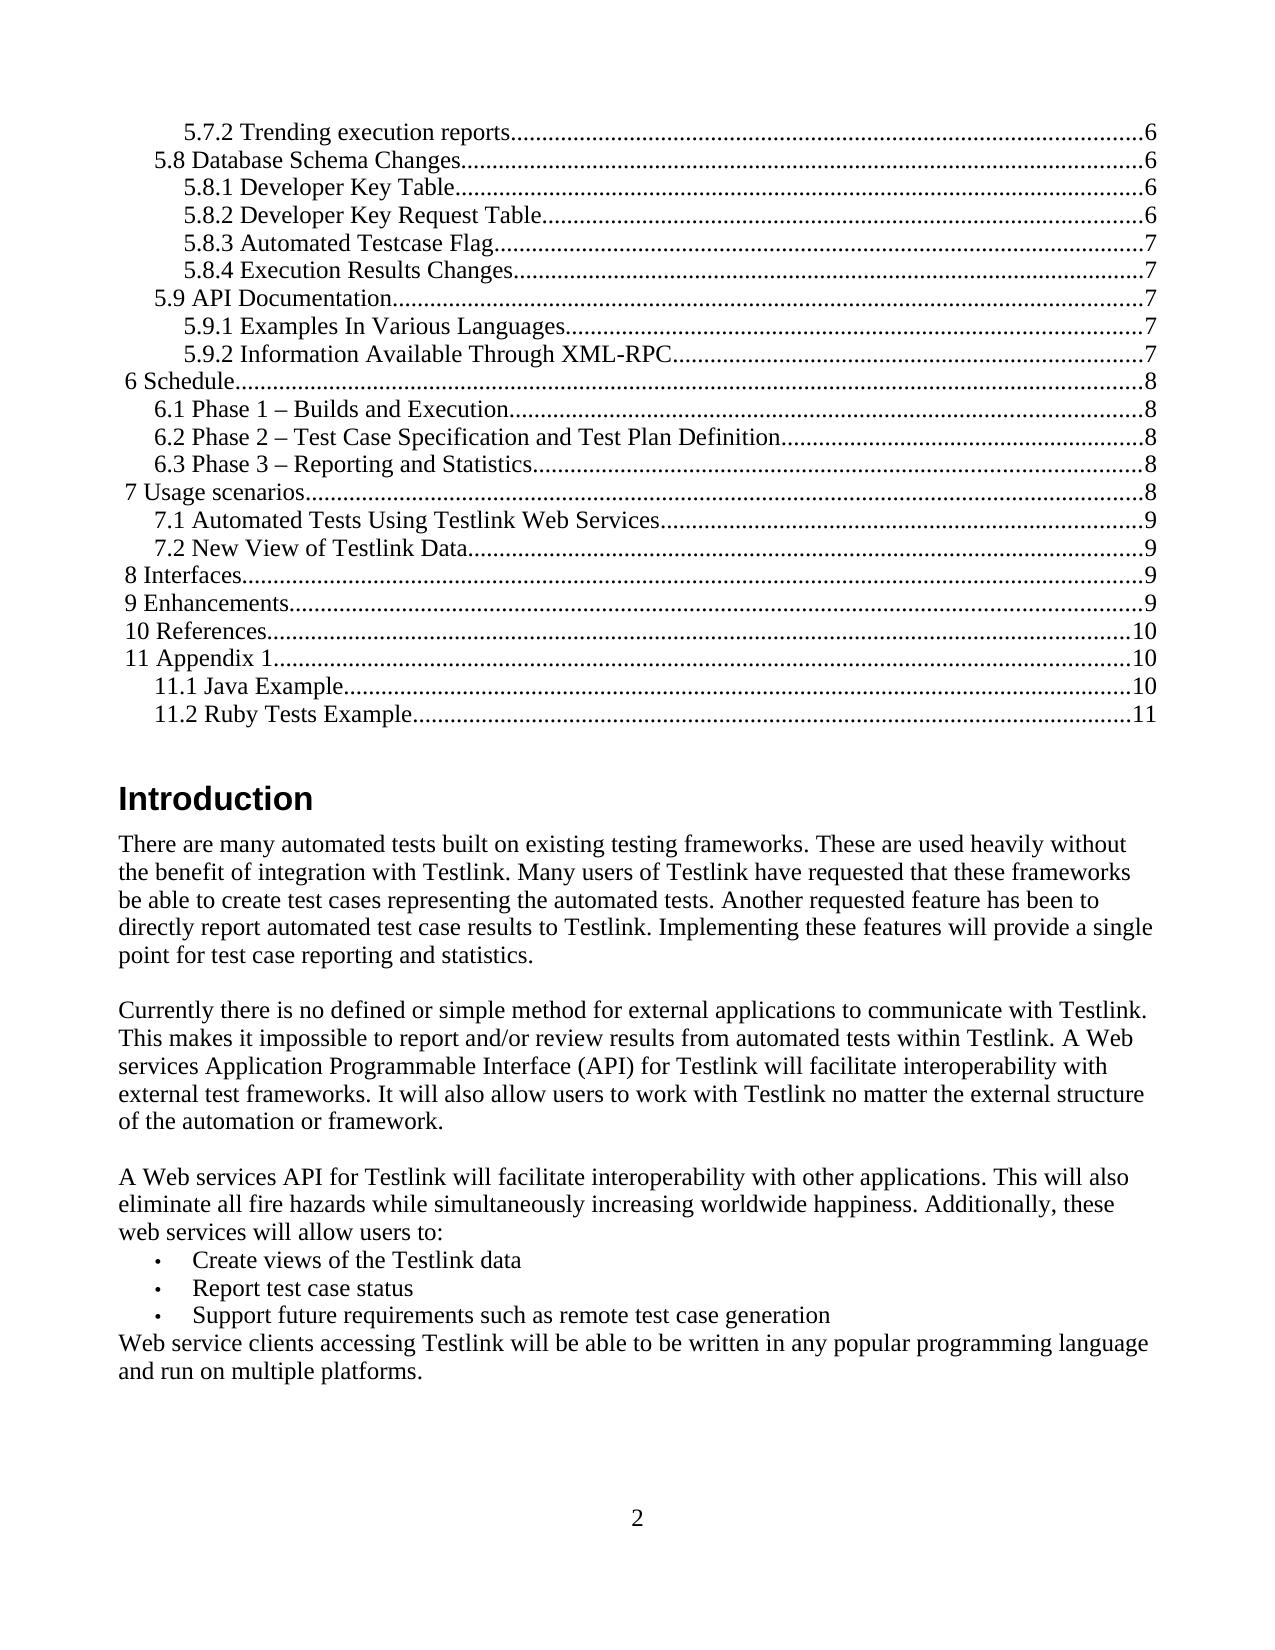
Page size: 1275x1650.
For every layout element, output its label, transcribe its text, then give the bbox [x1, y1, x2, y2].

text Web service clients accessing Testlink will be able to be written in any popular programming language and run on multiple platforms. [118, 1329, 1157, 1384]
subtitle Introduction [118, 780, 1157, 818]
text 8 Interfaces 9 [118, 561, 1157, 589]
text 5.7.2 Trending execution reports 6 [177, 118, 1157, 146]
text There are many automated tests built on existing testing frameworks. These are used heavily without the benefit of integration with Testlink. Many users of Testlink have requested that these frameworks be able to create test cases representing the automated tests. Another requested feature has been to directly report automated test case results to Testlink. Implementing these features will provide a single point for test case reporting and statistics. [118, 830, 1157, 969]
text 9 Enhancements 9 [118, 589, 1157, 617]
text 11.2 Ruby Tests Example 11 [148, 700, 1157, 728]
text 5.9.1 Examples In Various Languages 7 [177, 312, 1157, 340]
text 5.9.2 Information Available Through XML-RPC 7 [177, 340, 1157, 367]
text 6.1 Phase 1 – Builds and Execution 8 [148, 395, 1157, 423]
text 6.3 Phase 3 – Reporting and Statistics 8 [148, 451, 1157, 478]
text 11 Appendix 1 10 [118, 644, 1157, 672]
text A Web services API for Testlink will facilitate interoperability with other applications. This will also eliminate all fire hazards while simultaneously increasing worldwide happiness. Additionally, these web services will allow users to: [118, 1163, 1157, 1246]
text 6.2 Phase 2 – Test Case Specification and Test Plan Definition 8 [148, 423, 1157, 451]
list Create views of the Testlink data [154, 1246, 1157, 1274]
text 10 References 10 [118, 617, 1157, 644]
text 5.8.1 Developer Key Table 6 [177, 173, 1157, 201]
text 5.8.3 Automated Testcase Flag 7 [177, 229, 1157, 257]
text 5.9 API Documentation 7 [148, 284, 1157, 312]
text 6 Schedule 8 [118, 367, 1157, 395]
list Support future requirements such as remote test case generation [154, 1301, 1157, 1329]
text 11.1 Java Example 10 [148, 672, 1157, 700]
text 5.8.4 Execution Results Changes 7 [177, 257, 1157, 284]
text 7 Usage scenarios 8 [118, 478, 1157, 506]
text 5.8.2 Developer Key Request Table 6 [177, 201, 1157, 229]
text 7.2 New View of Testlink Data 9 [148, 534, 1157, 561]
list Report test case status [154, 1274, 1157, 1301]
text 5.8 Database Schema Changes 6 [148, 146, 1157, 173]
text 7.1 Automated Tests Using Testlink Web Services 9 [148, 506, 1157, 534]
text Currently there is no defined or simple method for external applications to communicate with Testlink. This makes it impossible to report and/or review results from automated tests within Testlink. A Web services Application Programmable Interface (API) for Testlink will facilitate interoperability with external test frameworks. It will also allow users to work with Testlink no matter the external structure of the automation or framework. [118, 997, 1157, 1135]
